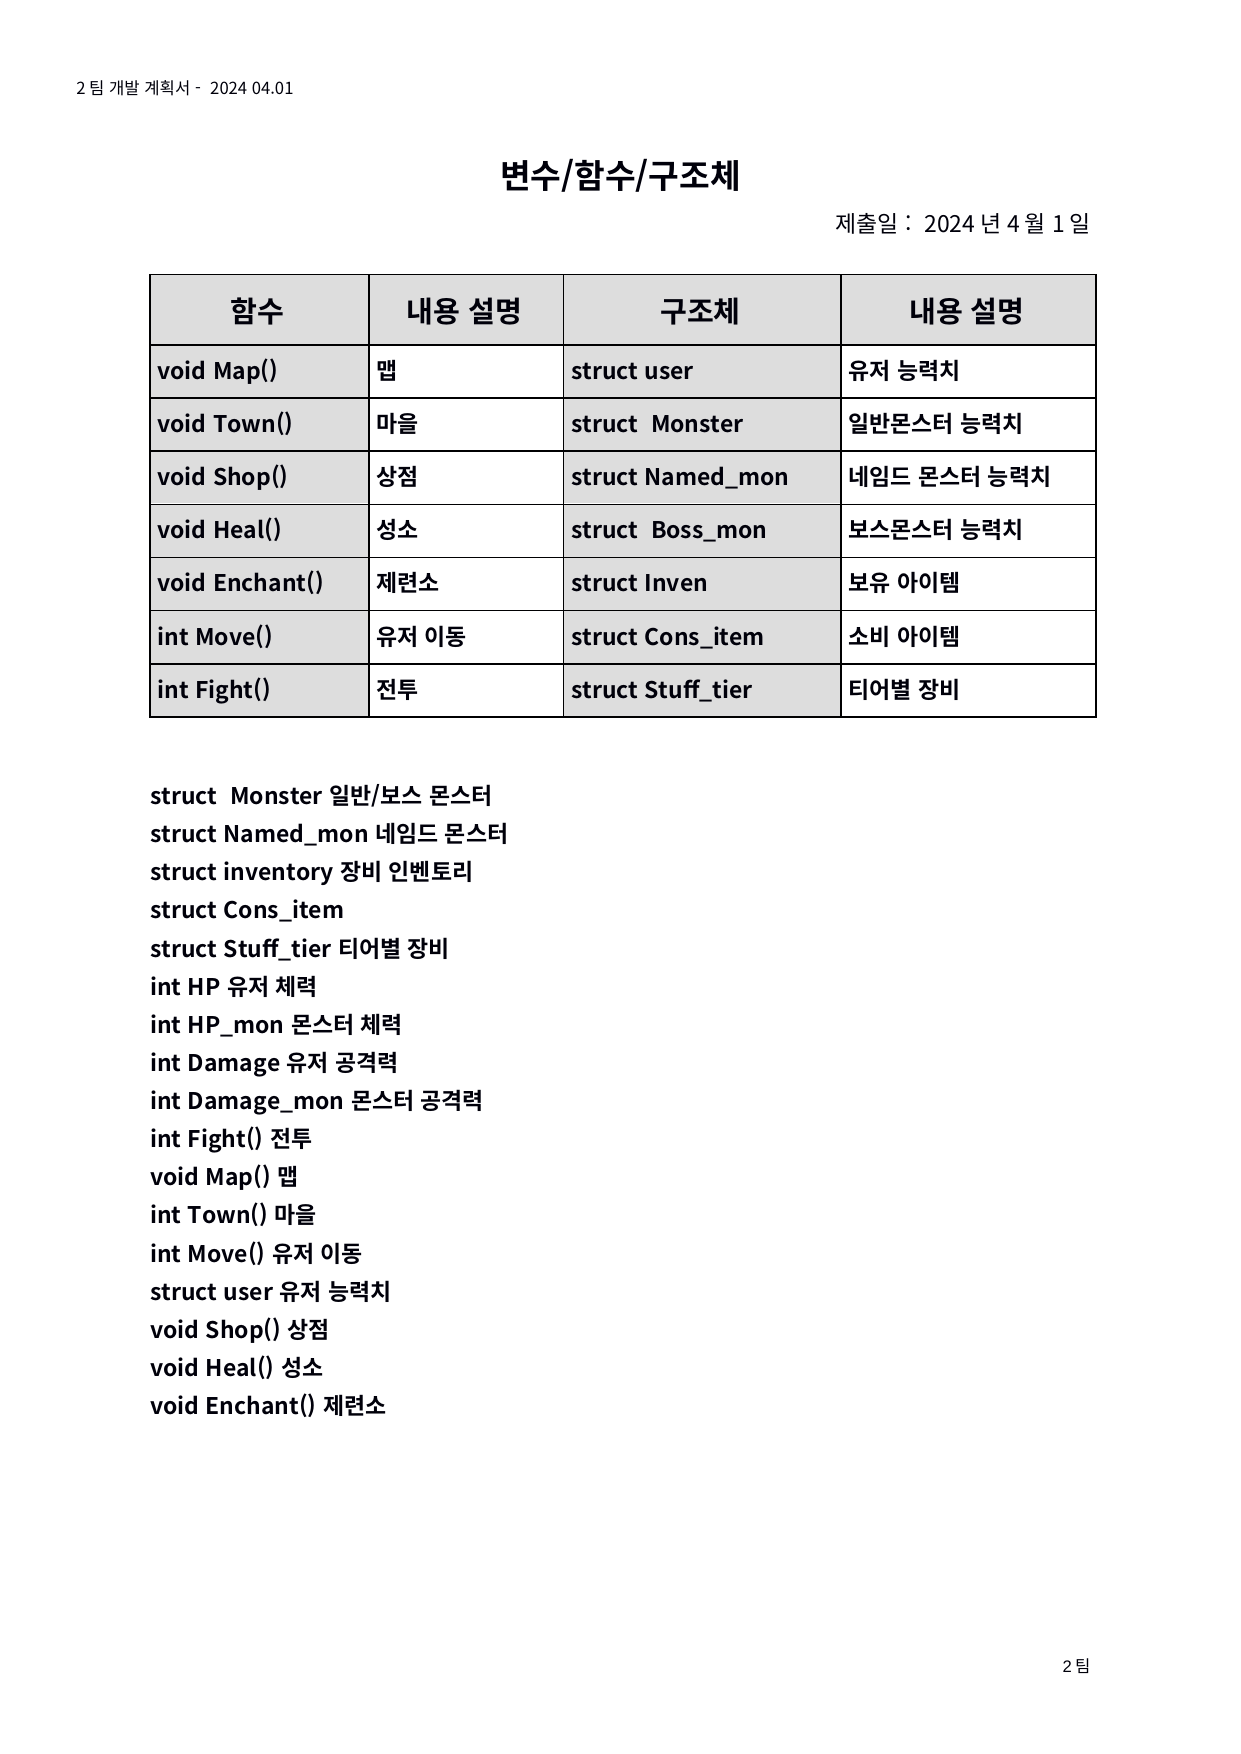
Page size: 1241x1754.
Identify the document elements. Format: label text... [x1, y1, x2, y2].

table_cell void Heal() [151, 505, 368, 557]
text struct Cons_item [150, 892, 1090, 926]
table_header 구조체 [564, 275, 840, 344]
table_cell void Enchant() [151, 558, 368, 610]
text int HP_mon 몬스터 체력 [150, 1007, 1090, 1040]
table_cell int Move() [151, 611, 368, 663]
text void Map() 맵 [150, 1159, 1090, 1192]
table_cell struct Cons_item [564, 611, 840, 663]
text int Move() 유저 이동 [150, 1235, 1090, 1269]
table_cell void Map() [151, 346, 368, 397]
table_cell struct Boss_mon [564, 505, 840, 557]
table_cell 전투 [370, 665, 563, 716]
table_cell 보유 아이템 [842, 558, 1095, 610]
text struct Stuff_tier 티어별 장비 [150, 930, 1090, 964]
table_header 내용 설명 [842, 275, 1095, 344]
table_cell 소비 아이템 [842, 611, 1095, 663]
table_cell struct Stuff_tier [564, 665, 840, 716]
text 변수/함수/구조체 [150, 150, 1090, 198]
text void Enchant() 제련소 [150, 1388, 1090, 1421]
table_cell 일반몬스터 능력치 [842, 399, 1095, 450]
table_cell 제련소 [370, 558, 563, 610]
table_cell struct user [564, 346, 840, 397]
table_cell 유저 이동 [370, 611, 563, 663]
table_cell 상점 [370, 452, 563, 503]
table_cell struct Named_mon [564, 452, 840, 503]
table_cell struct Monster [564, 399, 840, 450]
table_cell 성소 [370, 505, 563, 557]
text void Heal() 성소 [150, 1350, 1090, 1383]
text int Damage_mon 몬스터 공격력 [150, 1083, 1090, 1116]
text struct user 유저 능력치 [150, 1273, 1090, 1307]
table_cell void Shop() [151, 452, 368, 503]
text void Shop() 상점 [150, 1312, 1090, 1345]
table_header 함수 [151, 275, 368, 344]
table_cell 유저 능력치 [842, 346, 1095, 397]
text struct inventory 장비 인벤토리 [150, 854, 1090, 887]
table_header 내용 설명 [370, 275, 563, 344]
table_cell struct Inven [564, 558, 840, 610]
table_cell int Fight() [151, 665, 368, 716]
table_cell 마을 [370, 399, 563, 450]
table_cell 티어별 장비 [842, 665, 1095, 716]
table_cell void Town() [151, 399, 368, 450]
text int HP 유저 체력 [150, 968, 1090, 1002]
text struct Monster 일반/보스 몬스터 [150, 778, 1090, 811]
table_cell 맵 [370, 346, 563, 397]
text int Town() 마을 [150, 1197, 1090, 1231]
text int Damage 유저 공격력 [150, 1045, 1090, 1078]
table_cell 네임드 몬스터 능력치 [842, 452, 1095, 503]
text int Fight() 전투 [150, 1121, 1090, 1154]
table_cell 보스몬스터 능력치 [842, 505, 1095, 557]
text 제출일 : 2024년 4월 1일 [150, 205, 1090, 239]
text struct Named_mon 네임드 몬스터 [150, 816, 1090, 849]
